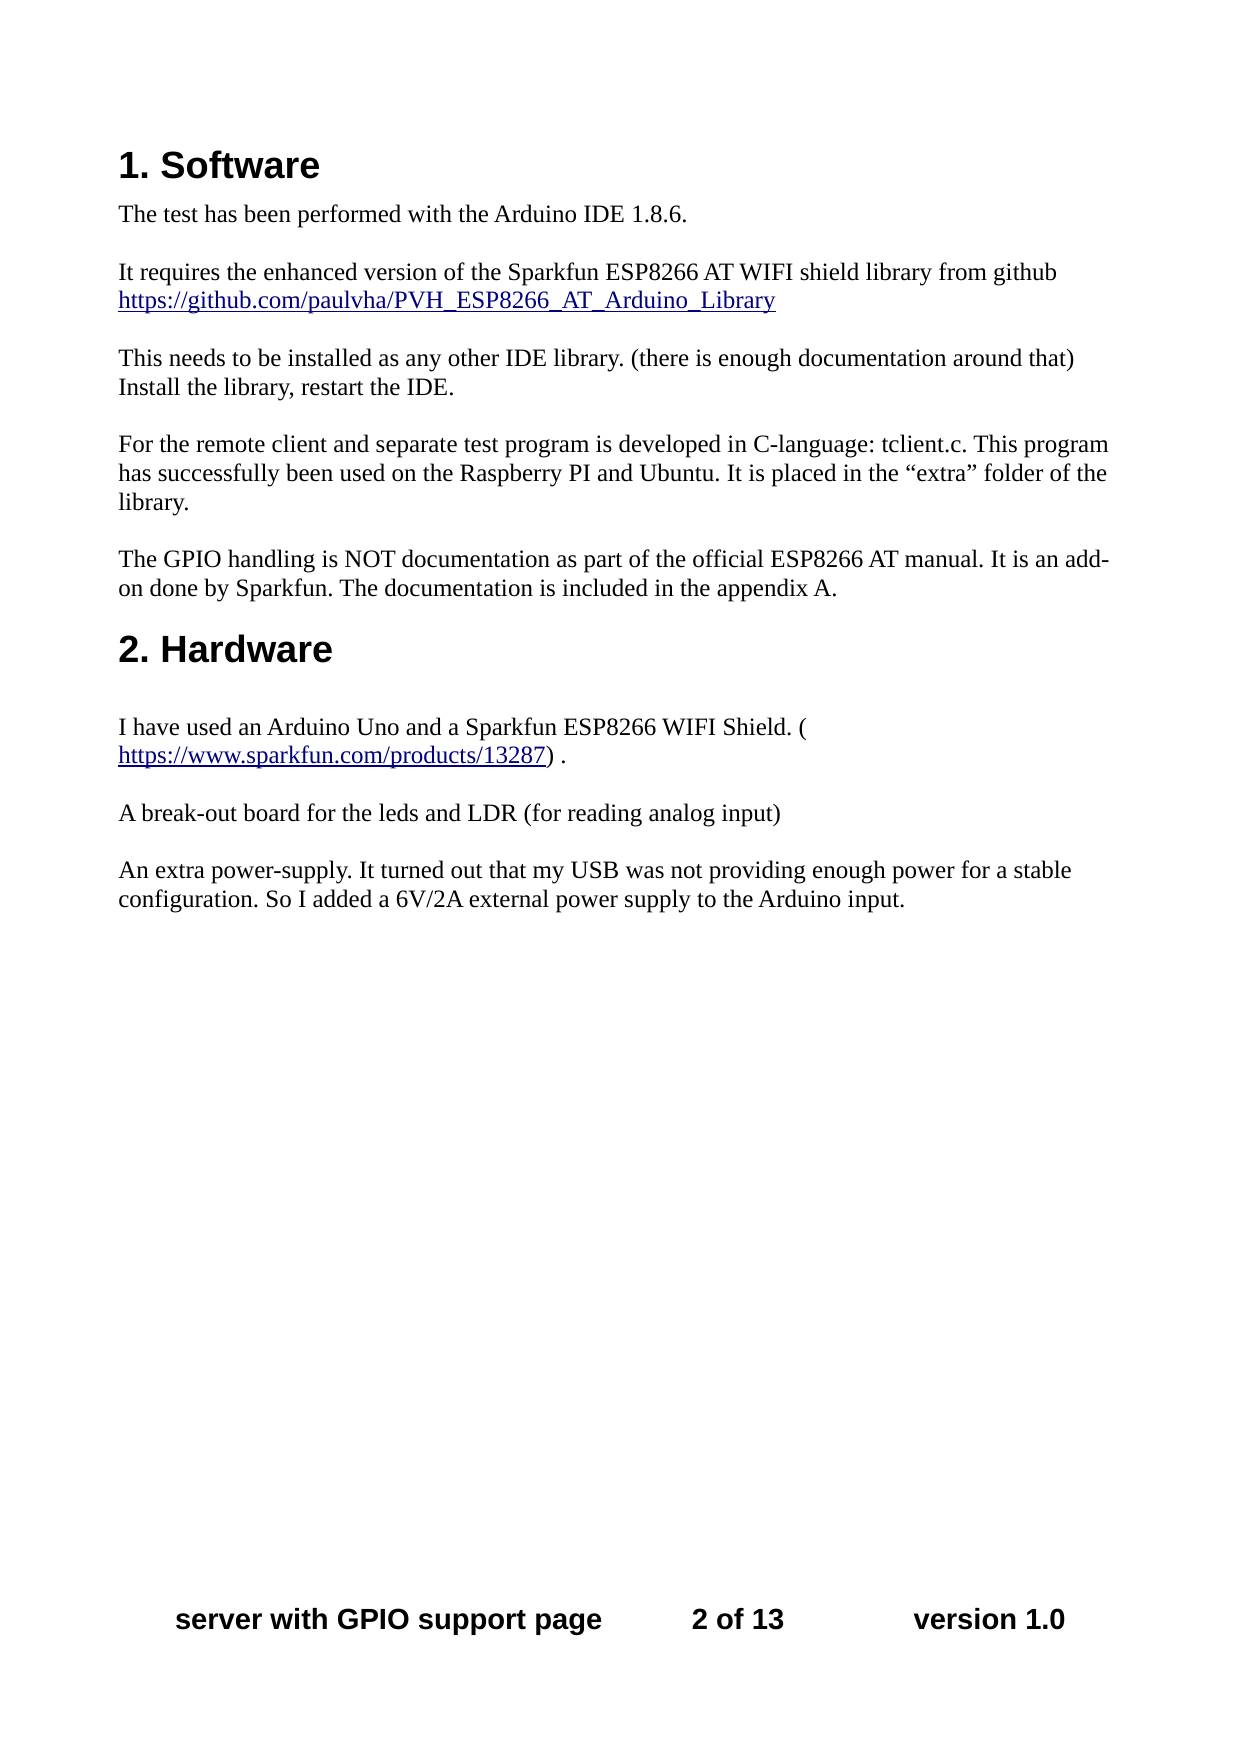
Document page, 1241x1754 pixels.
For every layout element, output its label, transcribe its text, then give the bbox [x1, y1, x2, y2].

text This needs to be installed as any other IDE library. (there is enough documentation around that) Install the library, restart the IDE. [118, 343, 1122, 401]
text The test has been performed with the Arduino IDE 1.8.6. [118, 199, 1122, 228]
text It requires the enhanced version of the Sparkfun ESP8266 AT WIFI shield library from github [118, 257, 1122, 286]
subtitle 2. Hardware [118, 627, 1122, 670]
text An extra power-supply. It turned out that my USB was not providing enough power for a stable configuration. So I added a 6V/2A external power supply to the Arduino input. [118, 855, 1122, 913]
text The GPIO handling is NOT documentation as part of the official ESP8266 AT manual. It is an add-on done by Sparkfun. The documentation is included in the appendix A. [118, 544, 1122, 602]
text A break-out board for the leds and LDR (for reading analog input) [118, 798, 1122, 827]
text I have used an Arduino Uno and a Sparkfun ESP8266 WIFI Shield. ( https://www.sparkfun.com/products/13287) . [118, 712, 1122, 769]
text https://github.com/paulvha/PVH_ESP8266_AT_Arduino_Library [118, 286, 1122, 314]
subtitle 1. Software [118, 143, 1122, 187]
text For the remote client and separate test program is developed in C-language: tclient.c. This program has successfully been used on the Raspberry PI and Ubuntu. It is placed in the “extra” folder of the library. [118, 429, 1122, 516]
